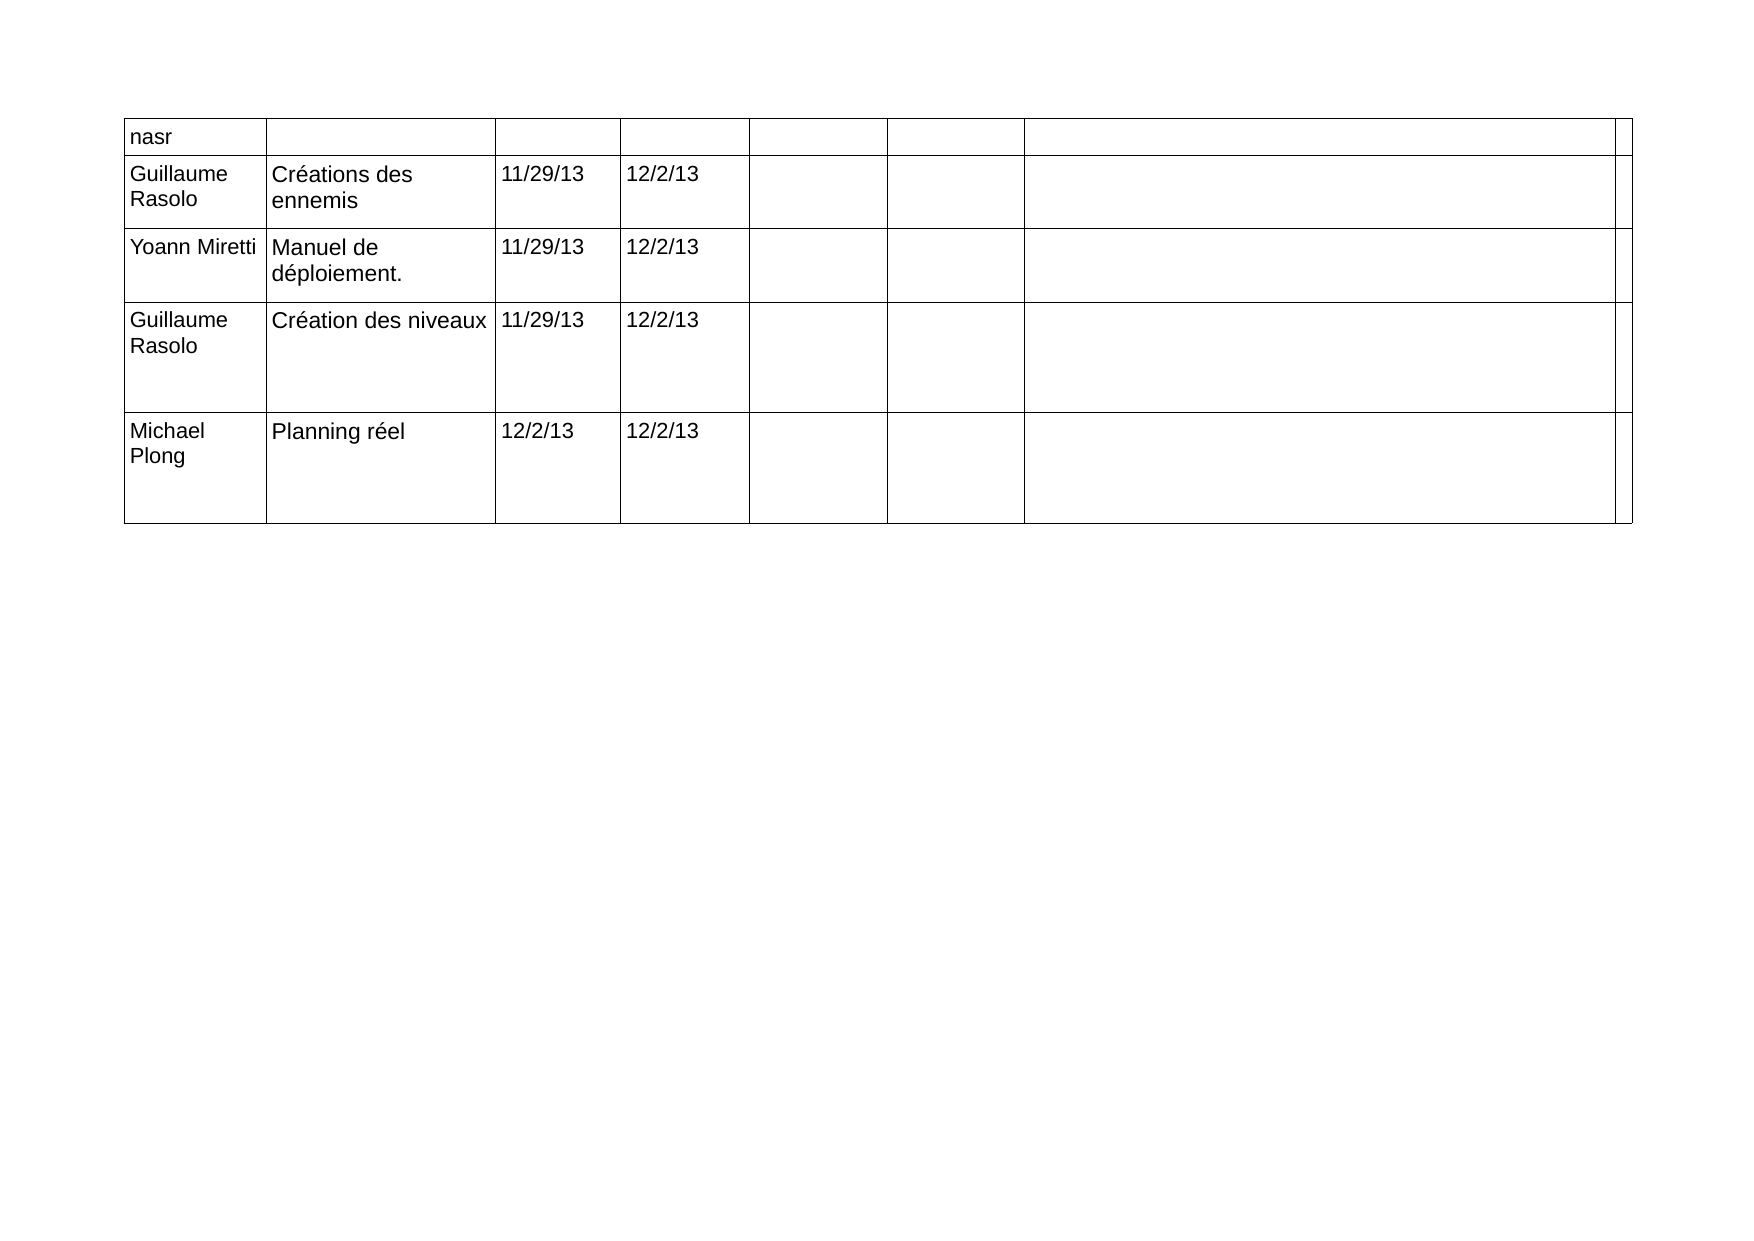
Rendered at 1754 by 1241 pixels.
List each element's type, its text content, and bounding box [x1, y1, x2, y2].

table_cell [1616, 119, 1632, 155]
table_cell [1025, 119, 1615, 155]
table_cell [750, 229, 887, 302]
table_cell [750, 303, 887, 412]
table_cell [888, 156, 1024, 228]
table_cell Planning réel [267, 413, 495, 523]
table_cell [1025, 229, 1615, 302]
table_cell 02/12/2013 [621, 119, 749, 155]
table_cell Manuel de déploiement. [267, 229, 495, 302]
table_cell [1025, 413, 1615, 523]
table_cell [888, 119, 1024, 155]
table_cell Guillaume Rasolo [125, 156, 266, 228]
table_cell [750, 413, 887, 523]
table_cell Michael Plong [125, 413, 266, 523]
table_cell 02/12/2013 [621, 229, 749, 302]
table_cell [1025, 156, 1615, 228]
table_cell 29/11/2013 [496, 303, 620, 412]
table_cell [750, 119, 887, 155]
table_cell [888, 229, 1024, 302]
table_cell 02/12/2013 [496, 413, 620, 523]
table_cell [1025, 303, 1615, 412]
table_cell [1616, 413, 1632, 523]
table_cell 02/12/2013 [621, 156, 749, 228]
table_cell 02/12/2013 [621, 413, 749, 523]
table_cell 29/11/2013 [496, 229, 620, 302]
table_cell [888, 413, 1024, 523]
table_cell [1616, 156, 1632, 228]
table_cell [267, 119, 495, 155]
table_cell [750, 156, 887, 228]
table_cell 02/12/2013 [621, 303, 749, 412]
table_cell 27/11/2013 [496, 119, 620, 155]
table_cell 29/11/2013 [496, 156, 620, 228]
table_cell [1616, 303, 1632, 412]
table_cell Guillaume Rasolo [125, 303, 266, 412]
table_cell Yoann Miretti [125, 229, 266, 302]
table_cell [1616, 229, 1632, 302]
table_cell nasr [125, 119, 266, 155]
table_cell Créations des ennemis [267, 156, 495, 228]
table_cell [888, 303, 1024, 412]
table_cell Création des niveaux [267, 303, 495, 412]
